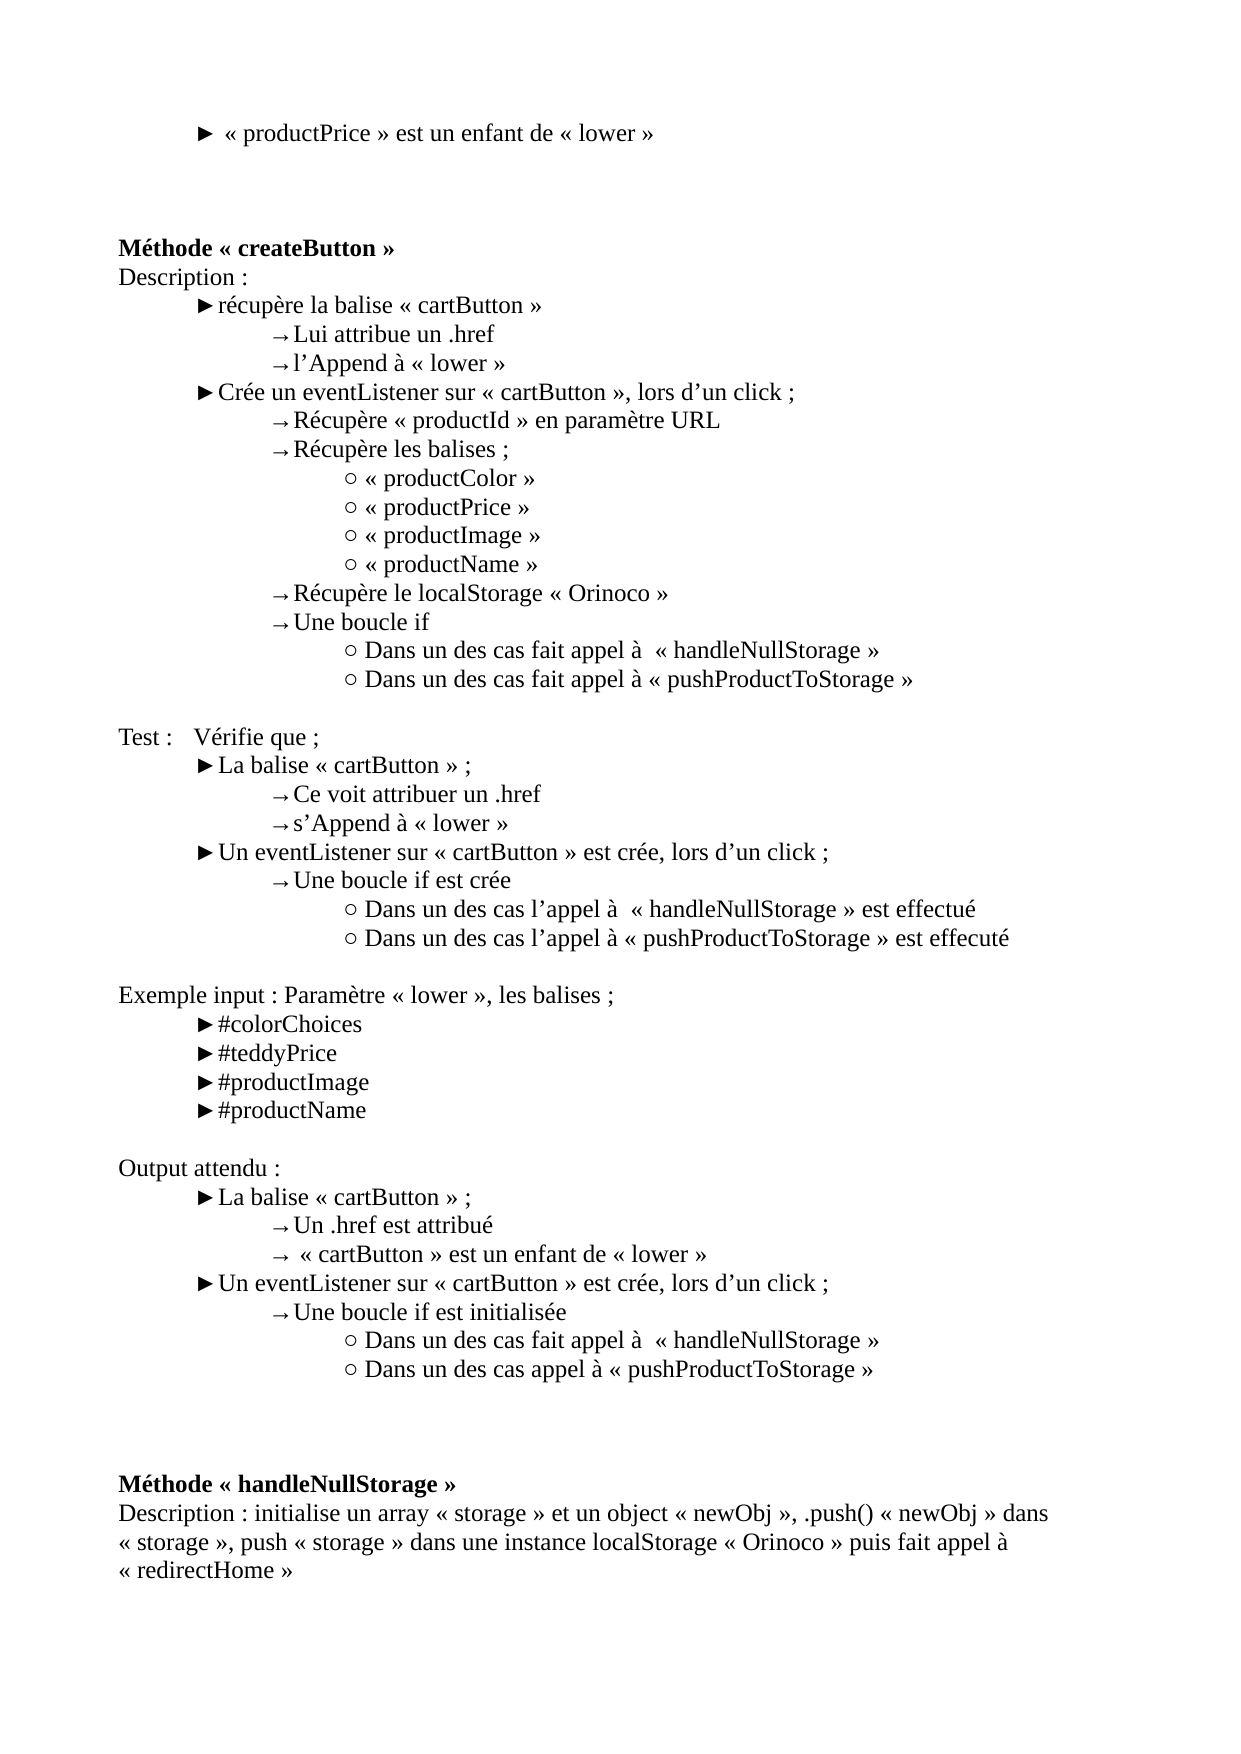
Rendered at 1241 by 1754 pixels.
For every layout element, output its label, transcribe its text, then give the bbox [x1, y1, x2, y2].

text ►#teddyPrice [118, 1038, 1122, 1067]
text ○ « productName » [118, 549, 1122, 578]
text Test : Vérifie que ; [118, 722, 1122, 751]
text ►Un eventListener sur « cartButton » est crée, lors d’un click ; [118, 1268, 1122, 1297]
text ►#productImage [118, 1067, 1122, 1096]
text ►La balise « cartButton » ; →Un .href est attribué → « cartButton » est un enfant de « lower » [118, 1182, 1122, 1268]
text ○ Dans un des cas appel à « pushProductToStorage » [118, 1354, 1122, 1383]
text →Récupère « productId » en paramètre URL →Récupère les balises ; ○ « productColor » [118, 406, 1122, 492]
text ○ Dans un des cas fait appel à « handleNullStorage » [118, 636, 1122, 664]
text →Une boucle if est initialisée [118, 1297, 1122, 1326]
text ○ Dans un des cas l’appel à « pushProductToStorage » est effecuté Exemple input : Paramètre « lower », les balises ; [118, 923, 1122, 1009]
text ○ « productPrice » [118, 492, 1122, 521]
text Méthode « createButton » [118, 233, 1122, 262]
text ○ Dans un des cas l’appel à « handleNullStorage » est effectué [118, 894, 1122, 923]
text Description : ►récupère la balise « cartButton » →Lui attribue un .href →l’Append à « lower » [118, 262, 1122, 377]
text ►La balise « cartButton » ; →Ce voit attribuer un .href →s’Append à « lower » [118, 751, 1122, 837]
text ○ Dans un des cas fait appel à « pushProductToStorage » [118, 664, 1122, 693]
text Output attendu : [118, 1153, 1122, 1182]
text Méthode « handleNullStorage » [118, 1469, 1122, 1498]
text →Une boucle if est crée [118, 866, 1122, 894]
text →Une boucle if [118, 607, 1122, 636]
text ►Un eventListener sur « cartButton » est crée, lors d’un click ; [118, 837, 1122, 866]
text ►Crée un eventListener sur « cartButton », lors d’un click ; [118, 377, 1122, 406]
text ►#productName [118, 1096, 1122, 1124]
text →Récupère le localStorage « Orinoco » [118, 578, 1122, 607]
text Description : initialise un array « storage » et un object « newObj », .push() « newObj » dans « storage », push « storage » dans une instance localStorage « Orinoco » puis fait appel à « redirectHome » [118, 1498, 1122, 1584]
text ► « productPrice » est un enfant de « lower » [118, 118, 1122, 147]
text ►#colorChoices [118, 1009, 1122, 1038]
text ○ « productImage » [118, 521, 1122, 549]
text ○ Dans un des cas fait appel à « handleNullStorage » [118, 1326, 1122, 1354]
